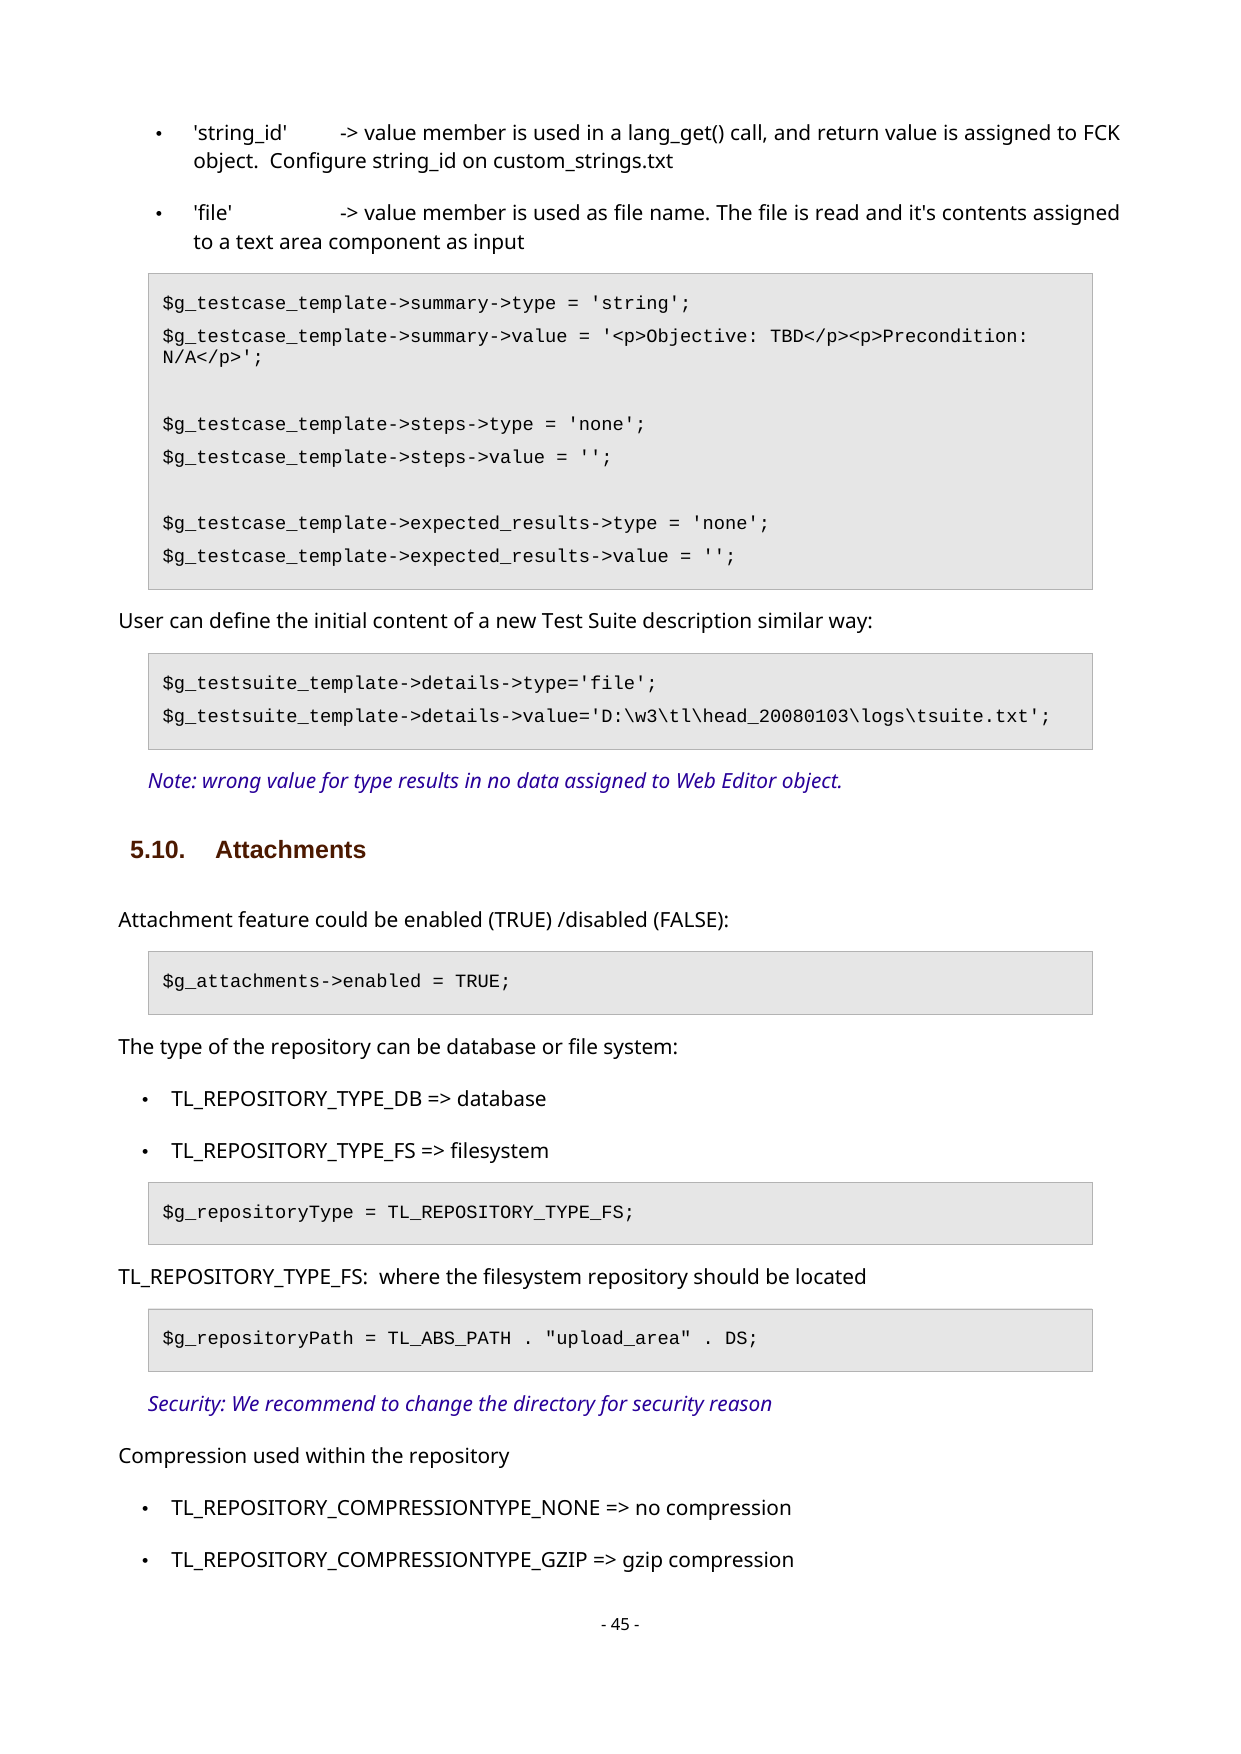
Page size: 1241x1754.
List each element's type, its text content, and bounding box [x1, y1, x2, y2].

text $g_repositoryType = TL_REPOSITORY_TYPE_FS; [149, 1183, 1092, 1244]
text $g_testcase_template->summary->value = '<p>Objective: TBD</p><p>Precondition: N/A</p>'; [149, 306, 1092, 361]
text Note: wrong value for type results in no data assigned to Web Editor object. [148, 766, 1122, 795]
list 'string_id' -> value member is used in a lang_get() call, and return value is assigned to FCK object. Configure string_id on custom_strings.txt [156, 118, 1122, 175]
text $g_testcase_template->summary->type = 'string'; [149, 274, 1092, 306]
text $g_testcase_template->steps->value = ''; [149, 427, 1092, 460]
list TL_REPOSITORY_COMPRESSIONTYPE_NONE => no compression [142, 1493, 1122, 1521]
text Security: We recommend to change the directory for security reason [148, 1389, 1122, 1417]
text The type of the repository can be database or file system: [118, 1032, 1122, 1060]
list TL_REPOSITORY_COMPRESSIONTYPE_GZIP => gzip compression [142, 1545, 1122, 1573]
text TL_REPOSITORY_TYPE_FS: where the filesystem repository should be located [118, 1262, 1122, 1291]
text $g_testcase_template->steps->type = 'none'; [149, 394, 1092, 427]
list TL_REPOSITORY_TYPE_DB => database [142, 1084, 1122, 1112]
list 'file' -> value member is used as file name. The file is read and it's contents assigned to a text area component as input [156, 198, 1122, 255]
text Compression used within the repository [118, 1441, 1122, 1469]
text $g_testcase_template->expected_results->value = ''; [149, 526, 1092, 589]
subtitle Attachments [130, 836, 1110, 864]
text User can define the initial content of a new Test Suite description similar way: [118, 607, 1122, 635]
list TL_REPOSITORY_TYPE_FS => filesystem [142, 1136, 1122, 1164]
text $g_testsuite_template->details->type='file'; [149, 654, 1092, 686]
text Attachment feature could be enabled (TRUE) /disabled (FALSE): [118, 905, 1122, 934]
text $g_testsuite_template->details->value='D:\w3\tl\head_20080103\logs\tsuite.txt'; [149, 686, 1092, 749]
text $g_testcase_template->expected_results->type = 'none'; [149, 493, 1092, 526]
text $g_attachments->enabled = TRUE; [149, 952, 1092, 1014]
text $g_repositoryPath = TL_ABS_PATH . "upload_area" . DS; [149, 1310, 1092, 1371]
